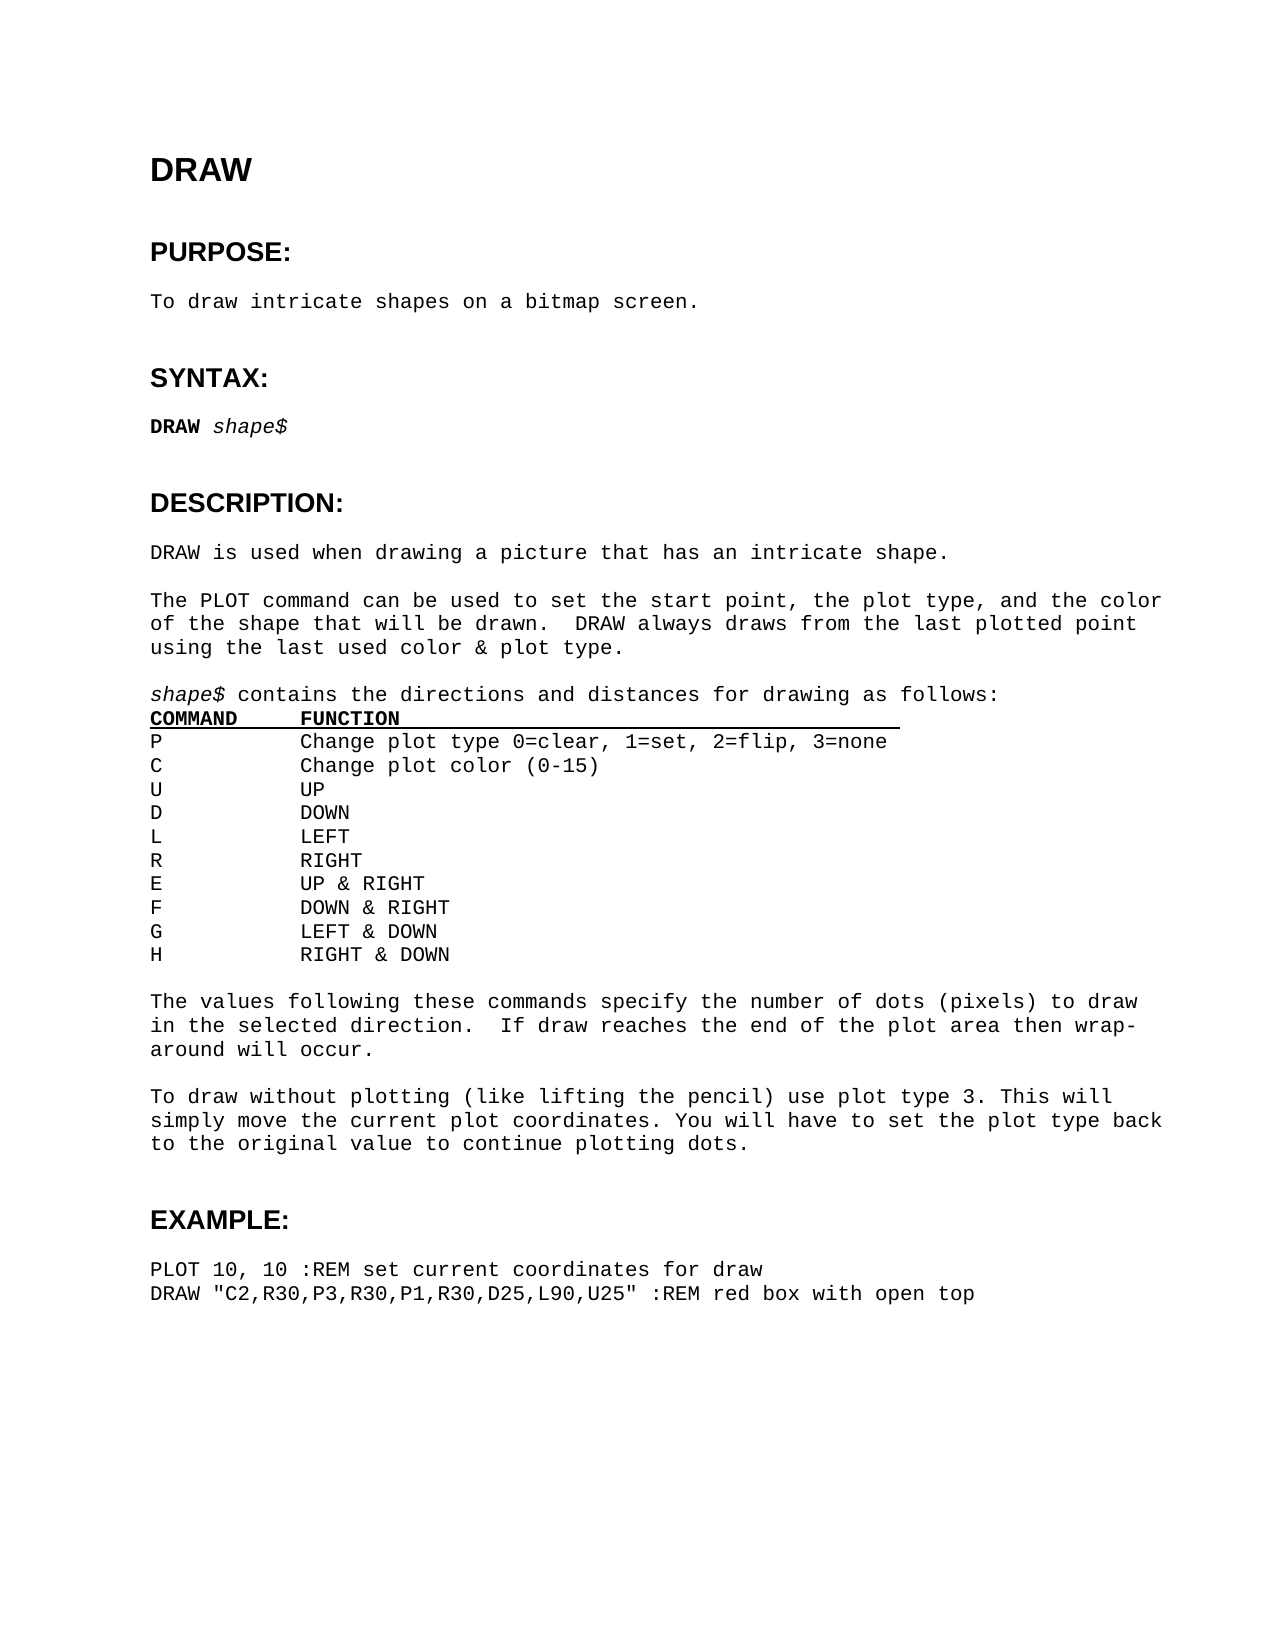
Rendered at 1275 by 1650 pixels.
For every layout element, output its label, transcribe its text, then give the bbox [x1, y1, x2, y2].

text G LEFT & DOWN [150, 921, 1162, 944]
text D DOWN [150, 802, 1162, 826]
text PLOT 10, 10 :REM set current coordinates for draw [150, 1259, 1162, 1283]
text P Change plot type 0=clear, 1=set, 2=flip, 3=none [150, 731, 1162, 755]
text To draw without plotting (like lifting the pencil) use plot type 3. This will simply move the current plot coordinates. You will have to set the plot type back to the original value to continue plotting dots. [150, 1086, 1162, 1157]
text To draw intricate shapes on a bitmap screen. [150, 291, 1162, 314]
text The PLOT command can be used to set the start point, the plot type, and the color of the shape that will be drawn. DRAW always draws from the last plotted point using the last used color & plot type. [150, 589, 1162, 661]
text PURPOSE: [150, 236, 1162, 267]
text E UP & RIGHT [150, 873, 1162, 897]
text DRAW "C2,R30,P3,R30,P1,R30,D25,L90,U25" :REM red box with open top [150, 1283, 1162, 1307]
text DRAW shape$ [150, 416, 1162, 440]
text DESCRIPTION: [150, 487, 1162, 519]
text DRAW is used when drawing a picture that has an intricate shape. [150, 542, 1162, 566]
text DRAW [150, 150, 1162, 188]
text shape$ contains the directions and distances for drawing as follows: [150, 684, 1162, 708]
text SYNTAX: [150, 362, 1162, 393]
text L LEFT [150, 826, 1162, 850]
text R RIGHT [150, 850, 1162, 873]
text The values following these commands specify the number of dots (pixels) to draw in the selected direction. If draw reaches the end of the plot area then wrap-around will occur. [150, 992, 1162, 1062]
text C Change plot color (0-15) [150, 755, 1162, 779]
text U UP [150, 779, 1162, 802]
text COMMAND FUNCTION [150, 708, 1162, 731]
text H RIGHT & DOWN [150, 944, 1162, 968]
text F DOWN & RIGHT [150, 897, 1162, 921]
text EXAMPLE: [150, 1204, 1162, 1236]
